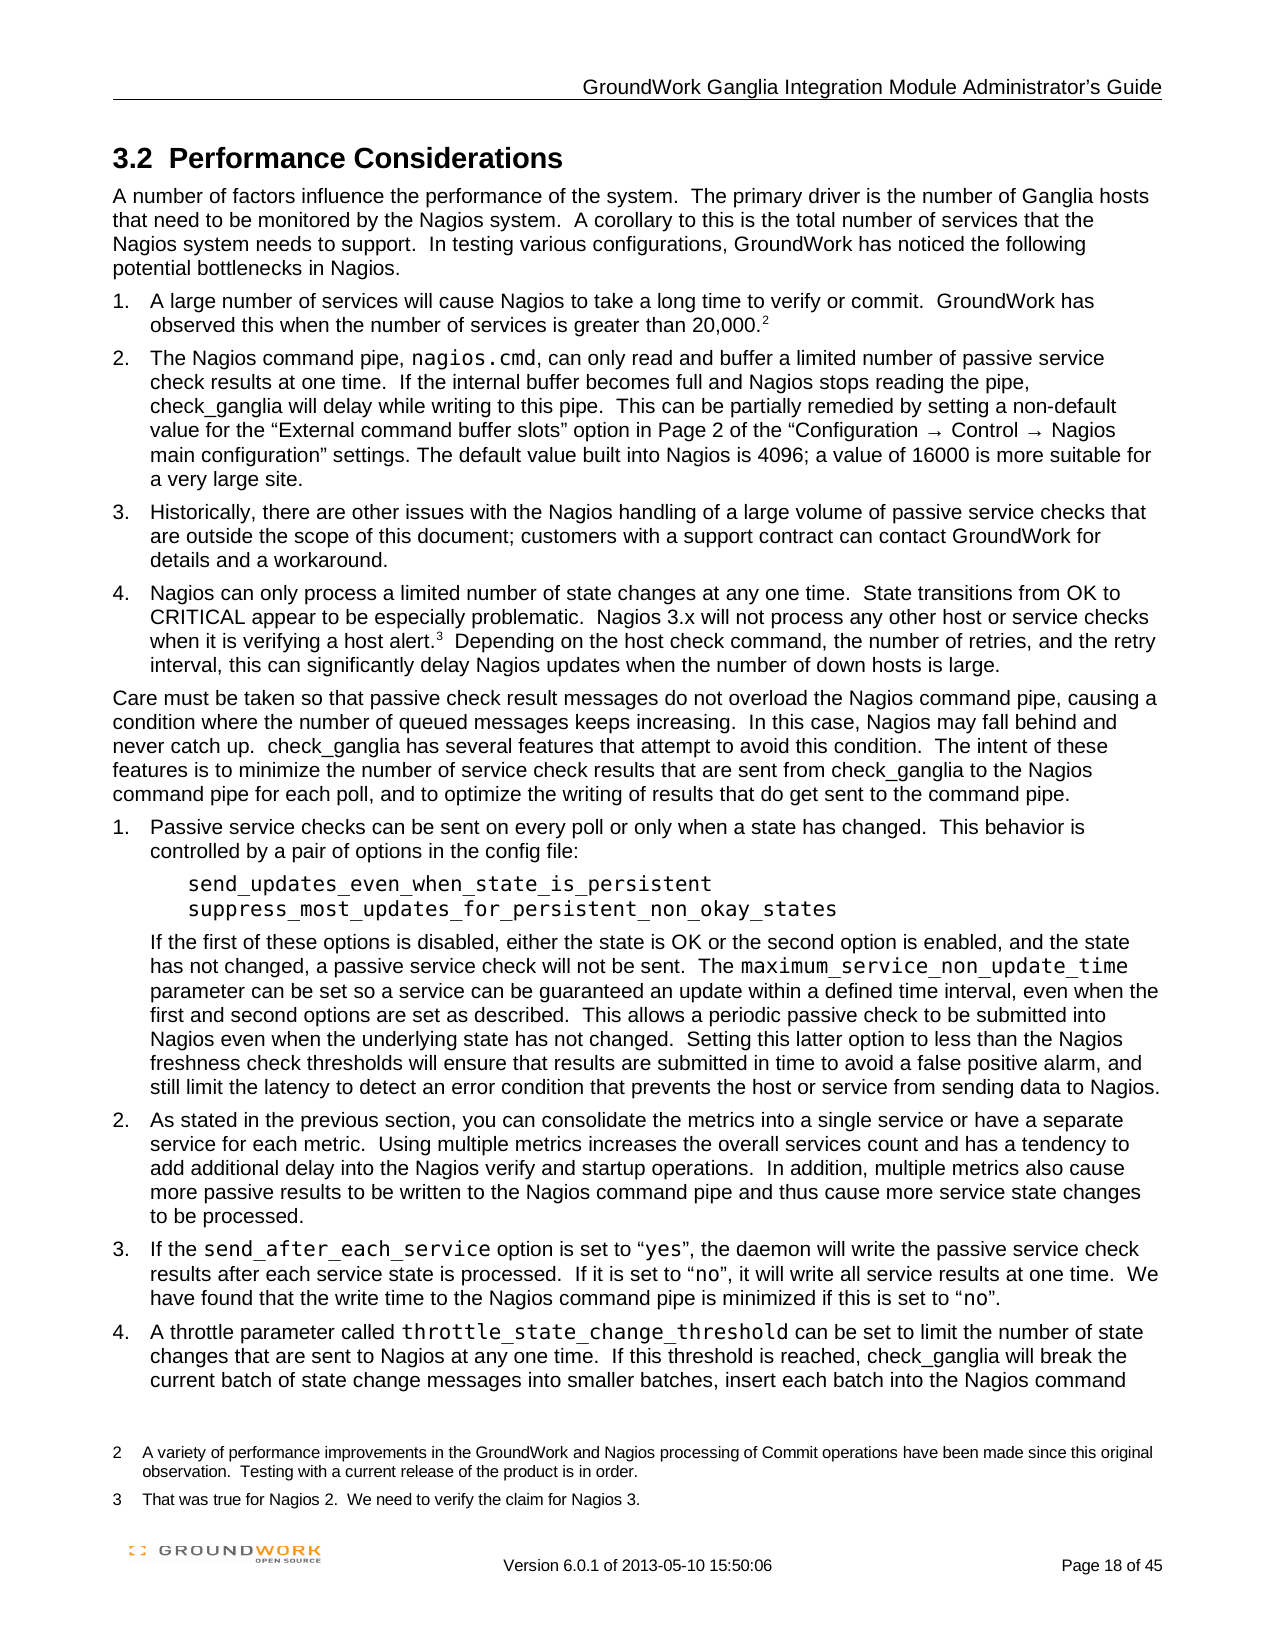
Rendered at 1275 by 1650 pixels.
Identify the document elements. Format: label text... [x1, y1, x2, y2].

list A throttle parameter called throttle_state_change_threshold can be set to limit the number of state changes that are sent to Nagios at any one time. If this threshold is reached, check_ganglia will break the current batch of state change messages into smaller batches, insert each batch into the Nagios command [112, 1320, 1162, 1392]
list Nagios can only process a limited number of state changes at any one time. State transitions from OK to CRITICAL appear to be especially problematic. Nagios 3.x will not process any other host or service checks when it is verifying a host alert. Depending on the host check command, the number of retries, and the retry interval, this can significantly delay Nagios updates when the number of down hosts is large. [112, 581, 1162, 677]
list A variety of performance improvements in the GroundWork and Nagios processing of Commit operations have been made since this original observation. Testing with a current release of the product is in order. [112, 1443, 1162, 1481]
picture [129, 1546, 321, 1563]
subtitle Performance Considerations [112, 141, 1162, 174]
text Care must be taken so that passive check result messages do not overload the Nagios command pipe, causing a condition where the number of queued messages keeps increasing. In this case, Nagios may fall behind and never catch up. check_ganglia has several features that attempt to avoid this condition. The intent of these features is to minimize the number of service check results that are sent from check_ganglia to the Nagios command pipe for each poll, and to optimize the writing of results that do get sent to the command pipe. [112, 686, 1162, 806]
list The Nagios command pipe, nagios.cmd, can only read and buffer a limited number of passive service check results at one time. If the internal buffer becomes full and Nagios stops reading the pipe, check_ganglia will delay while writing to this pipe. This can be partially remedied by setting a non-default value for the “External command buffer slots” option in Page 2 of the “Configuration → Control → Nagios main configuration” settings. The default value built into Nagios is 4096; a value of 16000 is more suitable for a very large site. [112, 346, 1162, 491]
list If the send_after_each_service option is set to “yes”, the daemon will write the passive service check results after each service state is processed. If it is set to “no”, it will write all service results at one time. We have found that the write time to the Nagios command pipe is minimized if this is set to “no”. [112, 1237, 1162, 1311]
text A number of factors influence the performance of the system. The primary driver is the number of Ganglia hosts that need to be monitored by the Nagios system. A corollary to this is the total number of services that the Nagios system needs to support. In testing various configurations, GroundWork has noticed the following potential bottlenecks in Nagios. [112, 183, 1162, 280]
list A large number of services will cause Nagios to take a long time to verify or commit. GroundWork has observed this when the number of services is greater than 20,000. [112, 289, 1162, 337]
list That was true for Nagios 2. We need to verify the claim for Nagios 3. [112, 1490, 1162, 1509]
list As stated in the previous section, you can consolidate the metrics into a single service or have a separate service for each metric. Using multiple metrics increases the overall services count and has a tendency to add additional delay into the Nagios verify and startup operations. In addition, multiple metrics also cause more passive results to be written to the Nagios command pipe and thus cause more service state changes to be processed. [112, 1108, 1162, 1228]
list Historically, there are other issues with the Nagios handling of a large volume of passive service checks that are outside the scope of this document; customers with a support contract can contact GroundWork for details and a workaround. [112, 499, 1162, 572]
text If the first of these options is disabled, either the state is OK or the second option is enabled, and the state has not changed, a passive service check will not be sent. The maximum_service_non_update_time parameter can be set so a service can be guaranteed an update within a defined time interval, even when the first and second options are set as described. This allows a periodic passive check to be submitted into Nagios even when the underlying state has not changed. Setting this latter option to less than the Nagios freshness check thresholds will ensure that results are submitted in time to avoid a false positive alarm, and still limit the latency to detect an error condition that prevents the host or service from sending data to Nagios. [150, 930, 1162, 1099]
list Passive service checks can be sent on every poll or only when a state has changed. This behavior is controlled by a pair of options in the config file: [112, 815, 1162, 863]
text suppress_most_updates_for_persistent_non_okay_states [187, 897, 1162, 921]
text send_updates_even_when_state_is_persistent [187, 872, 1162, 897]
